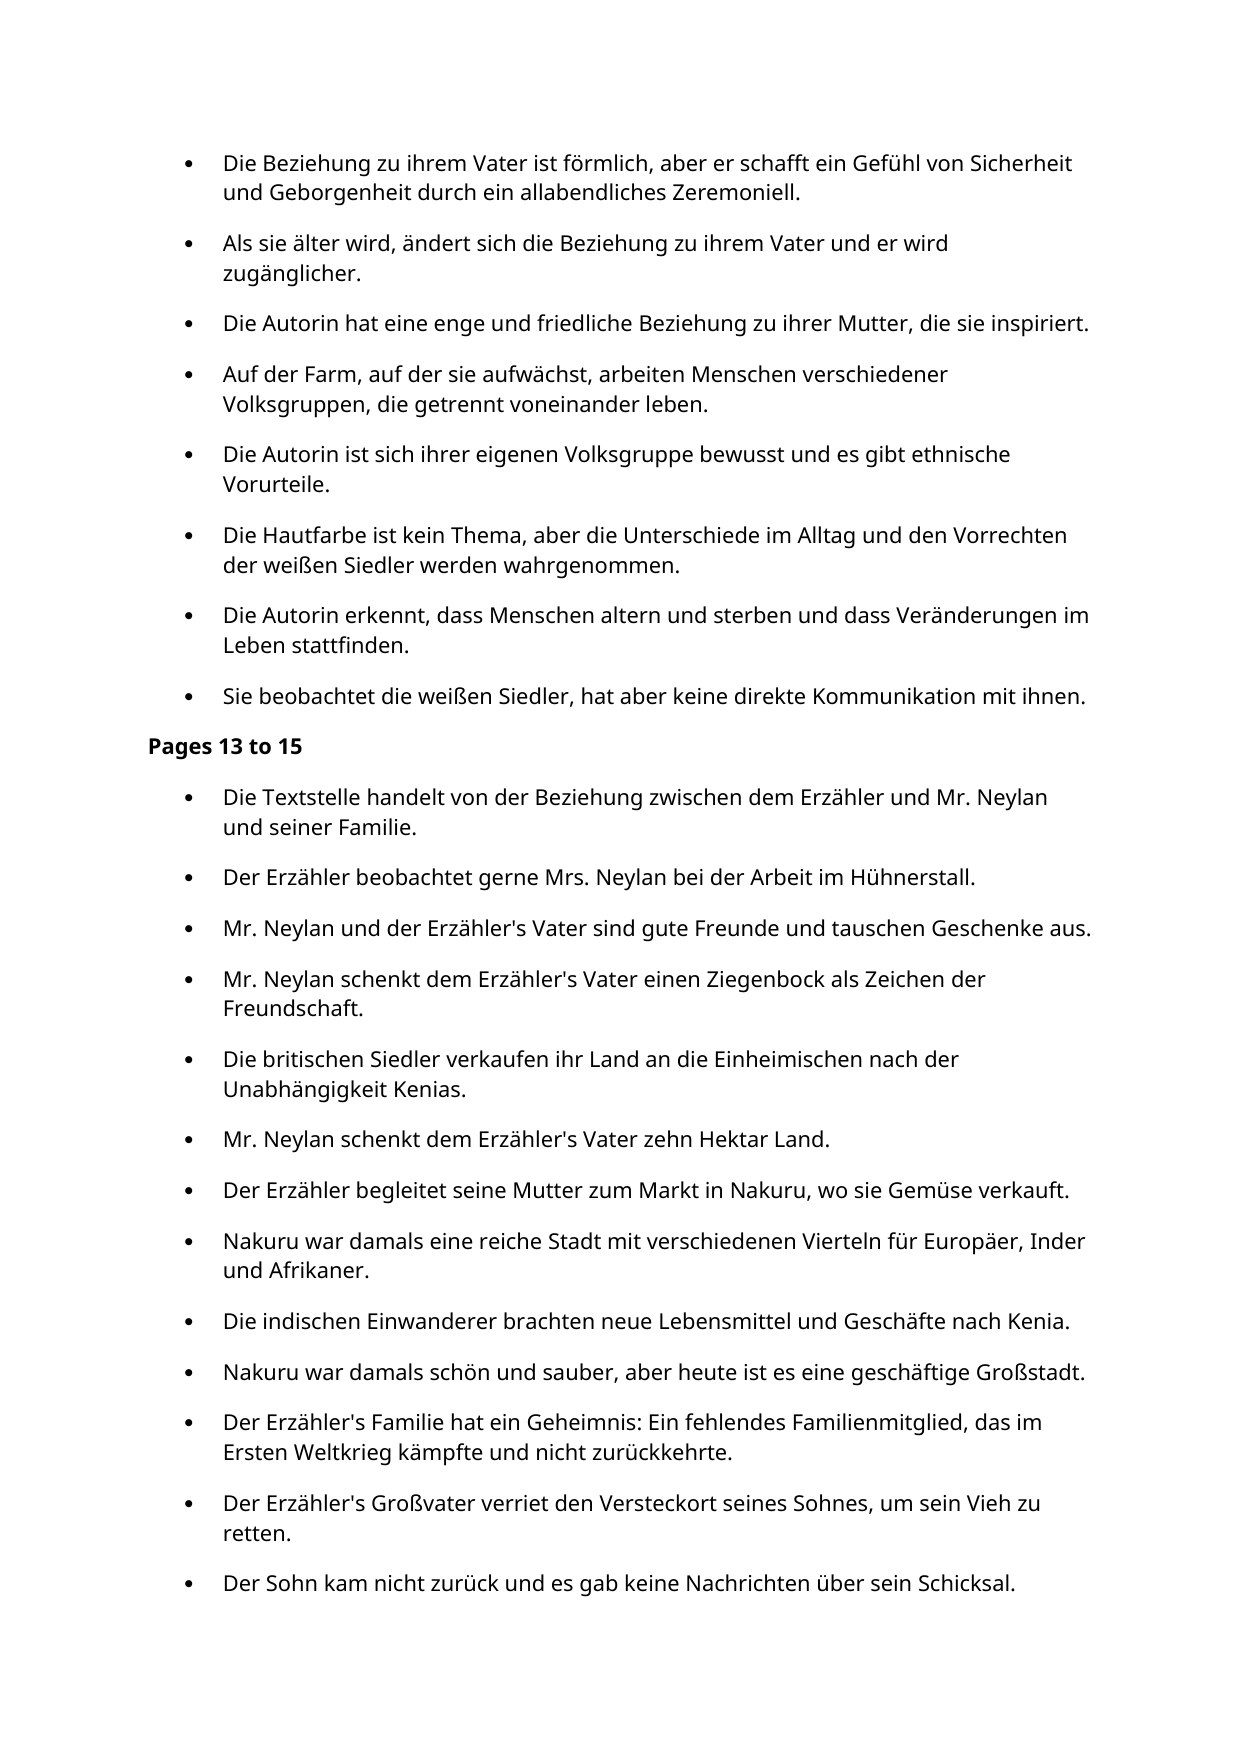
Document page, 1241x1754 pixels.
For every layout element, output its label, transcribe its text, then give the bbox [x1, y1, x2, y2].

list Auf der Farm, auf der sie aufwächst, arbeiten Menschen verschiedener Volksgruppen, die getrennt voneinander leben. [185, 359, 1093, 419]
list Mr. Neylan und der Erzähler's Vater sind gute Freunde und tauschen Geschenke aus. [185, 913, 1093, 943]
list Die Autorin hat eine enge und friedliche Beziehung zu ihrer Mutter, die sie inspiriert. [185, 308, 1093, 338]
list Die Beziehung zu ihrem Vater ist förmlich, aber er schafft ein Gefühl von Sicherheit und Geborgenheit durch ein allabendliches Zeremoniell. [185, 148, 1093, 207]
list Der Erzähler's Großvater verriet den Versteckort seines Sohnes, um sein Vieh zu retten. [185, 1488, 1093, 1547]
text Pages 13 to 15 [148, 731, 1093, 761]
list Die Autorin ist sich ihrer eigenen Volksgruppe bewusst und es gibt ethnische Vorurteile. [185, 439, 1093, 499]
list Der Erzähler begleitet seine Mutter zum Markt in Nakuru, wo sie Gemüse verkauft. [185, 1175, 1093, 1205]
list Mr. Neylan schenkt dem Erzähler's Vater zehn Hektar Land. [185, 1124, 1093, 1154]
list Mr. Neylan schenkt dem Erzähler's Vater einen Ziegenbock als Zeichen der Freundschaft. [185, 964, 1093, 1023]
list Sie beobachtet die weißen Siedler, hat aber keine direkte Kommunikation mit ihnen. [185, 681, 1093, 711]
list Die indischen Einwanderer brachten neue Lebensmittel und Geschäfte nach Kenia. [185, 1306, 1093, 1336]
list Die Textstelle handelt von der Beziehung zwischen dem Erzähler und Mr. Neylan und seiner Familie. [185, 782, 1093, 842]
list Die Hautfarbe ist kein Thema, aber die Unterschiede im Alltag und den Vorrechten der weißen Siedler werden wahrgenommen. [185, 520, 1093, 579]
list Der Erzähler's Familie hat ein Geheimnis: Ein fehlendes Familienmitglied, das im Ersten Weltkrieg kämpfte und nicht zurückkehrte. [185, 1407, 1093, 1467]
list Nakuru war damals eine reiche Stadt mit verschiedenen Vierteln für Europäer, Inder und Afrikaner. [185, 1226, 1093, 1285]
list Die britischen Siedler verkaufen ihr Land an die Einheimischen nach der Unabhängigkeit Kenias. [185, 1044, 1093, 1104]
list Der Erzähler beobachtet gerne Mrs. Neylan bei der Arbeit im Hühnerstall. [185, 862, 1093, 892]
list Die Autorin erkennt, dass Menschen altern und sterben und dass Veränderungen im Leben stattfinden. [185, 600, 1093, 660]
list Der Sohn kam nicht zurück und es gab keine Nachrichten über sein Schicksal. [185, 1568, 1093, 1598]
list Nakuru war damals schön und sauber, aber heute ist es eine geschäftige Großstadt. [185, 1357, 1093, 1387]
list Als sie älter wird, ändert sich die Beziehung zu ihrem Vater und er wird zugänglicher. [185, 228, 1093, 288]
